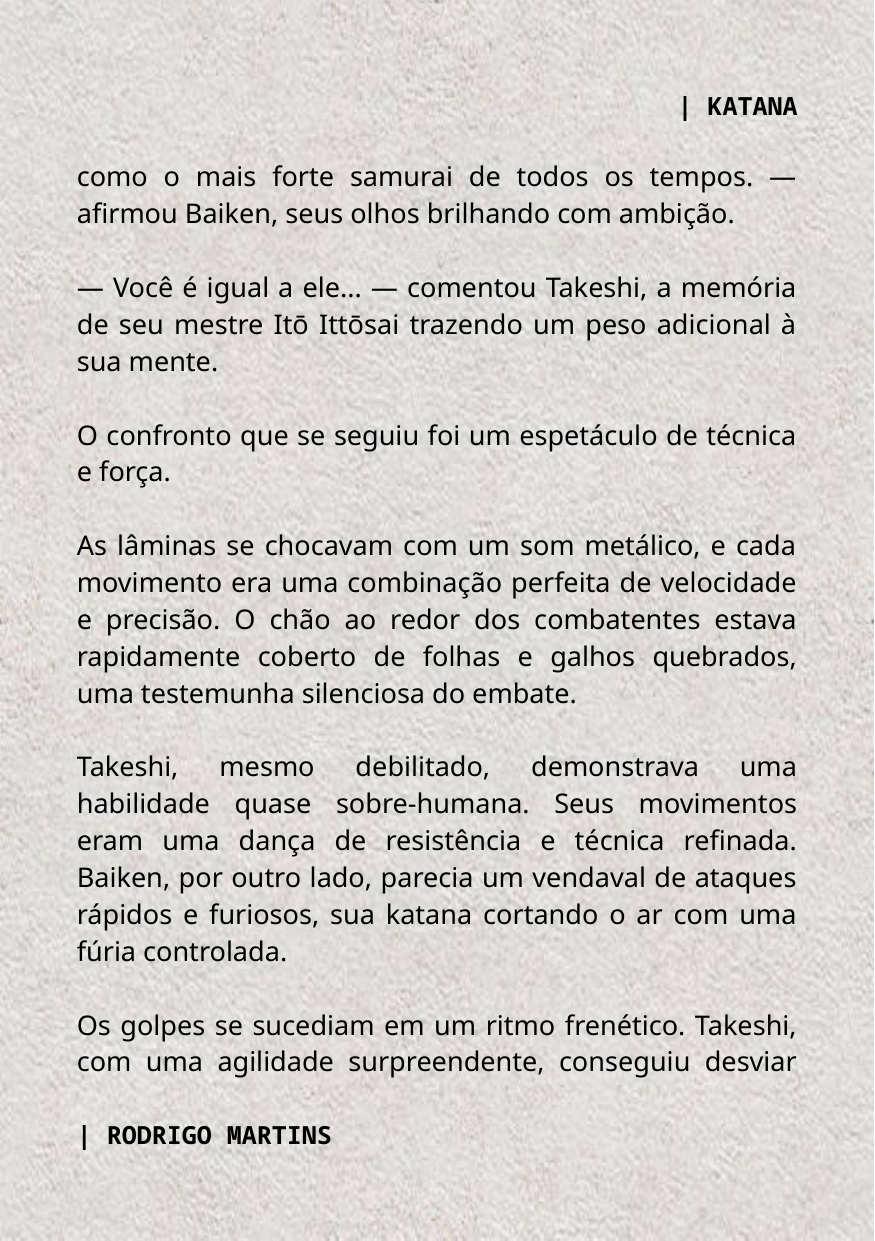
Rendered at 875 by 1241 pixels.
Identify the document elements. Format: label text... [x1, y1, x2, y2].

text As lâminas se chocavam com um som metálico, e cada movimento era uma combinação perfeita de velocidade e precisão. O chão ao redor dos combatentes estava rapidamente coberto de folhas e galhos quebrados, uma testemunha silenciosa do embate. [74, 527, 800, 711]
text O confronto que se seguiu foi um espetáculo de técnica e força. [74, 416, 800, 490]
text Takeshi, mesmo debilitado, demonstrava uma habilidade quase sobre-humana. Seus movimentos eram uma dança de resistência e técnica refinada. Baiken, por outro lado, parecia um vendaval de ataques rápidos e furiosos, sua katana cortando o ar com uma fúria controlada. [74, 748, 800, 969]
text como o mais forte samurai de todos os tempos. — afirmou Baiken, seus olhos brilhando com ambição. [74, 155, 800, 232]
picture [0, 0, 874, 1241]
text Os golpes se sucediam em um ritmo frenético. Takeshi, com uma agilidade surpreendente, conseguiu desviar [74, 1006, 800, 1083]
text — Você é igual a ele... — comentou Takeshi, a memória de seu mestre Itō Ittōsai trazendo um peso adicional à sua mente. [74, 268, 800, 379]
